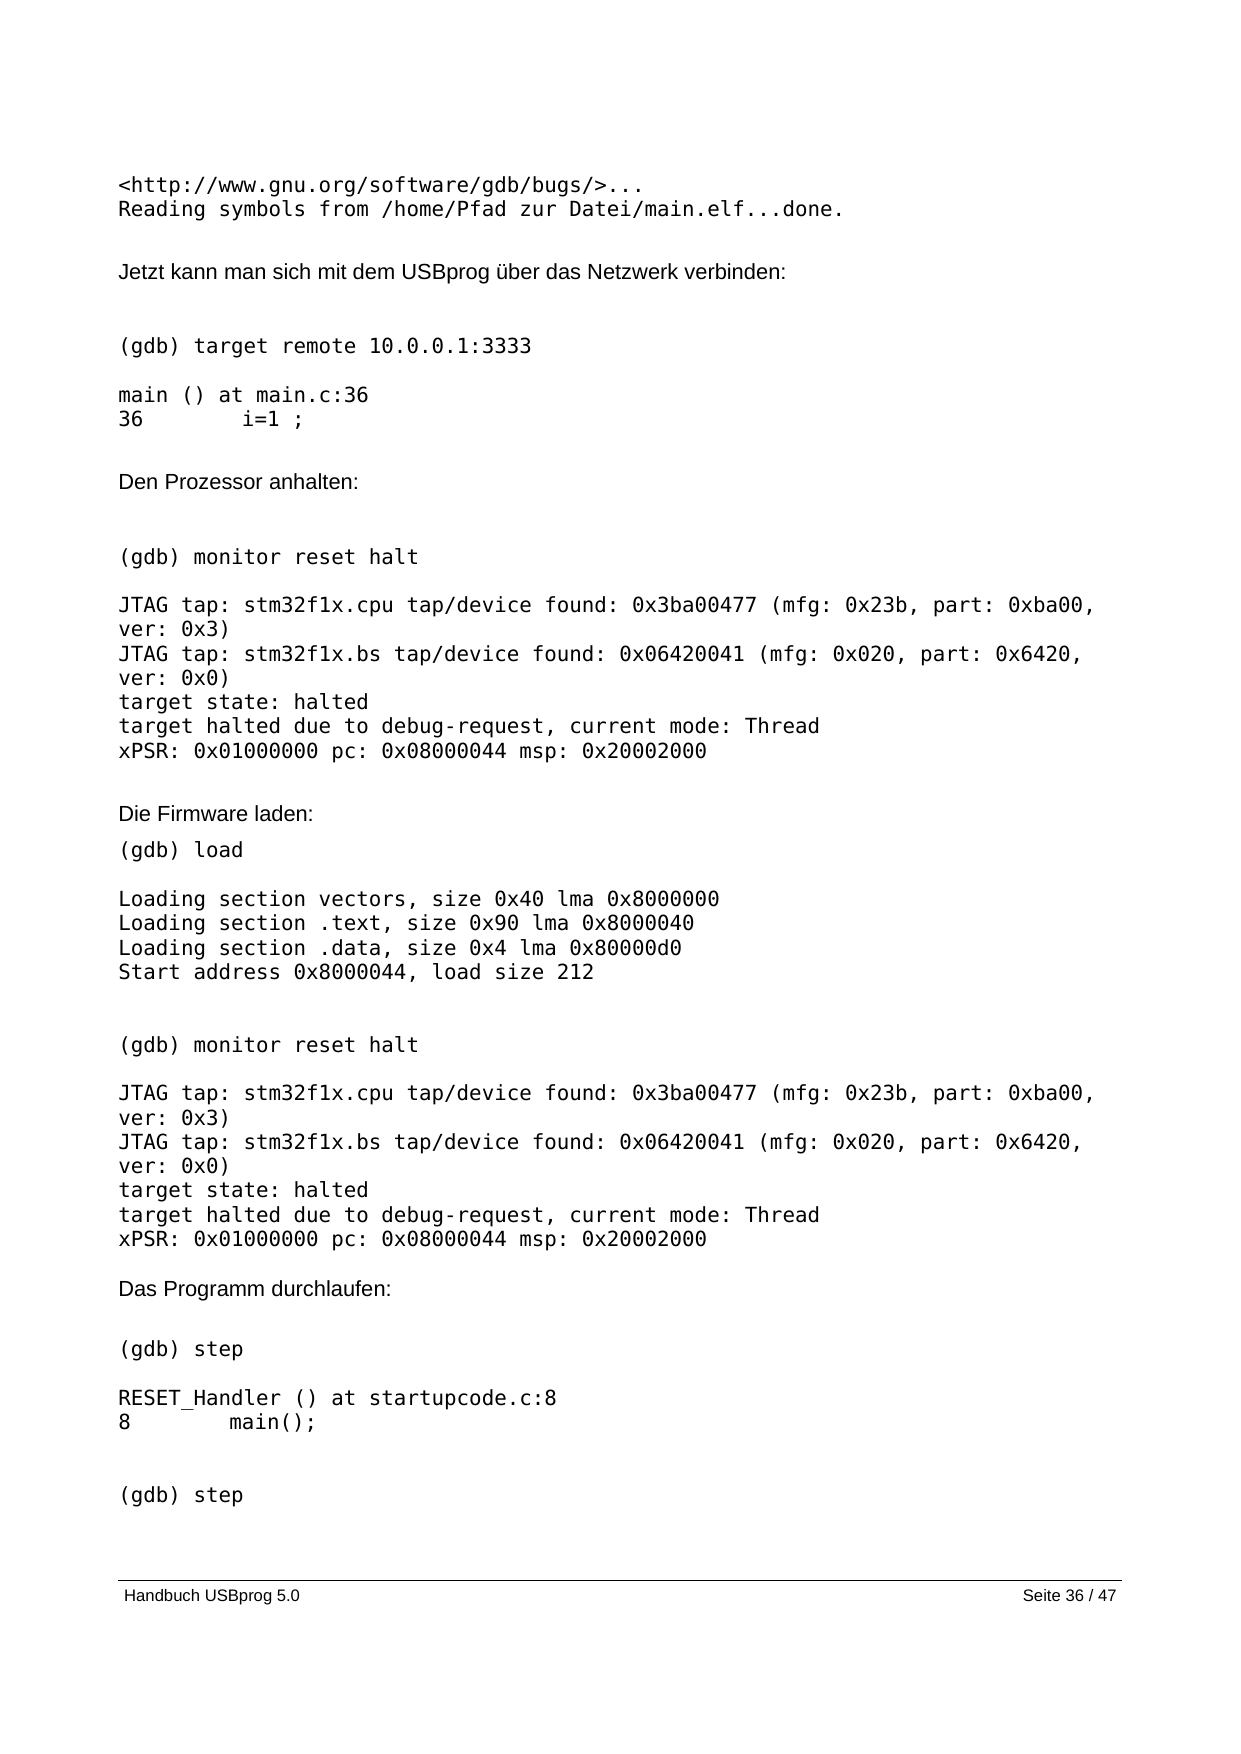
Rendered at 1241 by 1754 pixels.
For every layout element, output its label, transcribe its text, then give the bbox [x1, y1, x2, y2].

text Die Firmware laden: [118, 801, 1122, 826]
text (gdb) monitor reset halt [118, 545, 1122, 569]
text 8 main(); [118, 1410, 1122, 1434]
text xPSR: 0x01000000 pc: 0x08000044 msp: 0x20002000 [118, 1227, 1122, 1251]
text (gdb) target remote 10.0.0.1:3333 [118, 334, 1122, 359]
text <http://www.gnu.org/software/gdb/bugs/>... [118, 173, 1122, 197]
text main () at main.c:36 [118, 383, 1122, 407]
text target halted due to debug-request, current mode: Thread [118, 714, 1122, 739]
text (gdb) load [118, 838, 1122, 863]
text Jetzt kann man sich mit dem USBprog über das Netzwerk verbinden: [118, 259, 1122, 284]
text Start address 0x8000044, load size 212 [118, 960, 1122, 984]
text xPSR: 0x01000000 pc: 0x08000044 msp: 0x20002000 [118, 739, 1122, 763]
text (gdb) step [118, 1483, 1122, 1507]
text Das Programm durchlaufen: [118, 1275, 1122, 1301]
text JTAG tap: stm32f1x.bs tap/device found: 0x06420041 (mfg: 0x020, part: 0x6420, ver: 0x0) [118, 1130, 1122, 1178]
text 36 i=1 ; [118, 407, 1122, 432]
text Loading section vectors, size 0x40 lma 0x8000000 [118, 887, 1122, 911]
text Den Prozessor anhalten: [118, 469, 1122, 494]
text JTAG tap: stm32f1x.cpu tap/device found: 0x3ba00477 (mfg: 0x23b, part: 0xba00, ver: 0x3) [118, 593, 1122, 642]
text Loading section .data, size 0x4 lma 0x80000d0 [118, 936, 1122, 960]
text JTAG tap: stm32f1x.cpu tap/device found: 0x3ba00477 (mfg: 0x23b, part: 0xba00, ver: 0x3) [118, 1081, 1122, 1130]
text target state: halted [118, 690, 1122, 714]
text Reading symbols from /home/Pfad zur Datei/main.elf...done. [118, 197, 1122, 221]
text JTAG tap: stm32f1x.bs tap/device found: 0x06420041 (mfg: 0x020, part: 0x6420, ver: 0x0) [118, 642, 1122, 690]
text RESET_Handler () at startupcode.c:8 [118, 1386, 1122, 1410]
text Loading section .text, size 0x90 lma 0x8000040 [118, 911, 1122, 936]
text target state: halted [118, 1178, 1122, 1203]
text target halted due to debug-request, current mode: Thread [118, 1203, 1122, 1227]
text (gdb) monitor reset halt [118, 1033, 1122, 1057]
text (gdb) step [118, 1337, 1122, 1362]
